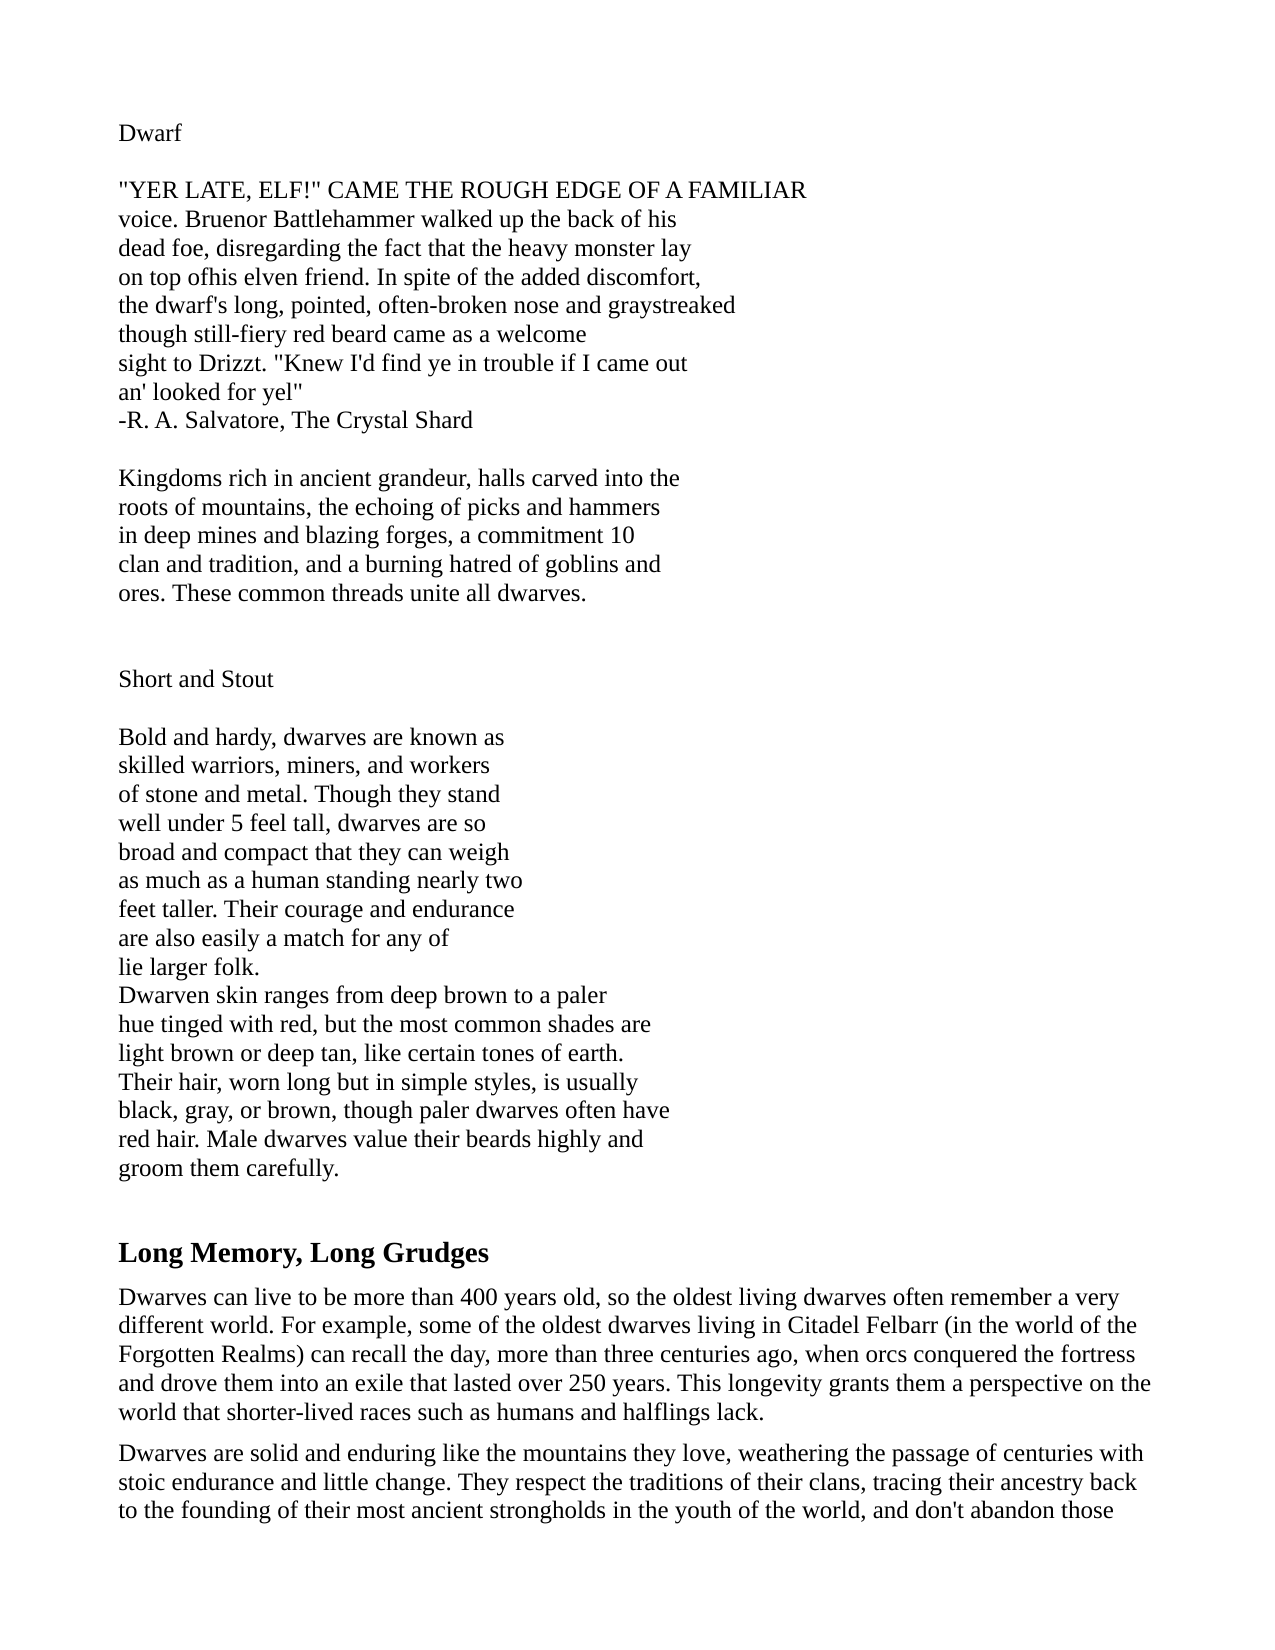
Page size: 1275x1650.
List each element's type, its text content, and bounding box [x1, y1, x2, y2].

subtitle Long Memory, Long Grudges [118, 1236, 1157, 1269]
text clan and tradition, and a burning hatred of goblins and [118, 549, 1157, 578]
text Short and Stout [118, 664, 1157, 693]
text roots of mountains, the echoing of picks and hammers [118, 492, 1157, 521]
text red hair. Male dwarves value their beards highly and [118, 1124, 1157, 1153]
text broad and compact that they can weigh [118, 837, 1157, 866]
text black, gray, or brown, though paler dwarves often have [118, 1096, 1157, 1124]
text Kingdoms rich in ancient grandeur, halls carved into the [118, 463, 1157, 492]
text on top ofhis elven friend. In spite of the added discomfort, [118, 262, 1157, 291]
text skilled warriors, miners, and workers [118, 751, 1157, 779]
text Bold and hardy, dwarves are known as [118, 722, 1157, 751]
text sight to Drizzt. "Knew I'd find ye in trouble if I came out [118, 348, 1157, 377]
text an' looked for yel" [118, 377, 1157, 406]
text -R. A. Salvatore, The Crystal Shard [118, 406, 1157, 434]
text the dwarf's long, pointed, often-broken nose and graystreaked [118, 291, 1157, 319]
text Dwarven skin ranges from deep brown to a paler [118, 981, 1157, 1009]
text in deep mines and blazing forges, a commitment 10 [118, 521, 1157, 549]
text lie larger folk. [118, 952, 1157, 981]
text are also easily a match for any of [118, 923, 1157, 952]
text hue tinged with red, but the most common shades are [118, 1009, 1157, 1038]
text dead foe, disregarding the fact that the heavy monster lay [118, 233, 1157, 262]
text light brown or deep tan, like certain tones of earth. [118, 1038, 1157, 1067]
text Their hair, worn long but in simple styles, is usually [118, 1067, 1157, 1096]
text "YER LATE, ELF!" CAME THE ROUGH EDGE OF A FAMILIAR [118, 176, 1157, 204]
text of stone and metal. Though they stand [118, 779, 1157, 808]
text feet taller. Their courage and endurance [118, 894, 1157, 923]
text voice. Bruenor Battlehammer walked up the back of his [118, 204, 1157, 233]
text ores. These common threads unite all dwarves. [118, 578, 1157, 607]
text Dwarves can live to be more than 400 years old, so the oldest living dwarves often remember a very different world. For example, some of the oldest dwarves living in Citadel Felbarr (in the world of the Forgotten Realms) can recall the day, more than three centuries ago, when orcs conquered the fortress and drove them into an exile that lasted over 250 years. This longevity grants them a perspective on the world that shorter-lived races such as humans and halflings lack. [118, 1282, 1157, 1425]
text groom them carefully. [118, 1153, 1157, 1182]
text as much as a human standing nearly two [118, 866, 1157, 894]
text well under 5 feel tall, dwarves are so [118, 808, 1157, 837]
text though still-fiery red beard came as a welcome [118, 319, 1157, 348]
text Dwarf [118, 118, 1157, 147]
text Dwarves are solid and enduring like the mountains they love, weathering the passage of centuries with stoic endurance and little change. They respect the traditions of their clans, tracing their ancestry back to the founding of their most ancient strongholds in the youth of the world, and don't abandon those [118, 1438, 1157, 1524]
